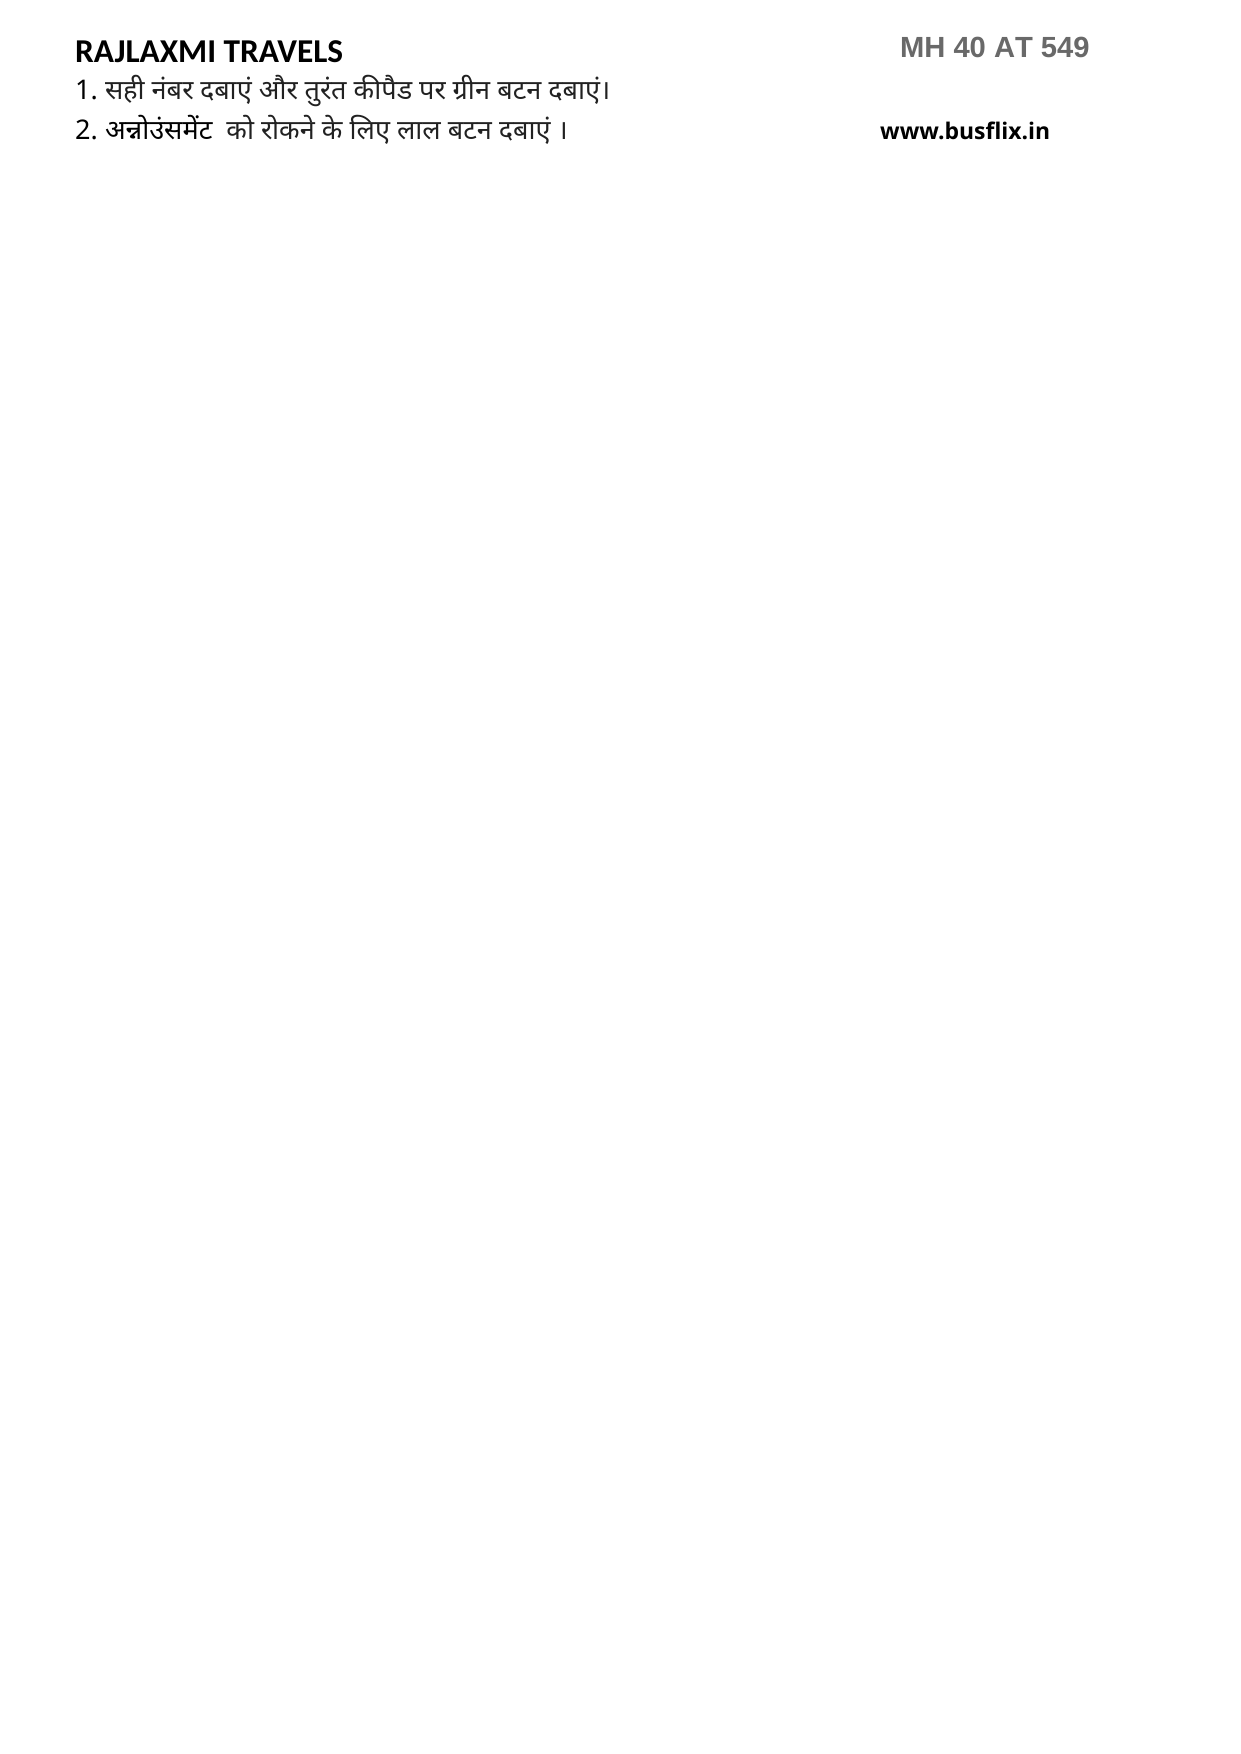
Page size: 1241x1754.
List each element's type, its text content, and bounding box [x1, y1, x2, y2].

text 2. अन्नोउंसमेंट को रोकने के लिए लाल बटन दबाएं । www.busflix.in [75, 111, 1165, 151]
text 1. सही नंबर दबाएं और तुरंत कीपैड पर ग्रीन बटन दबाएं। [75, 71, 1165, 111]
